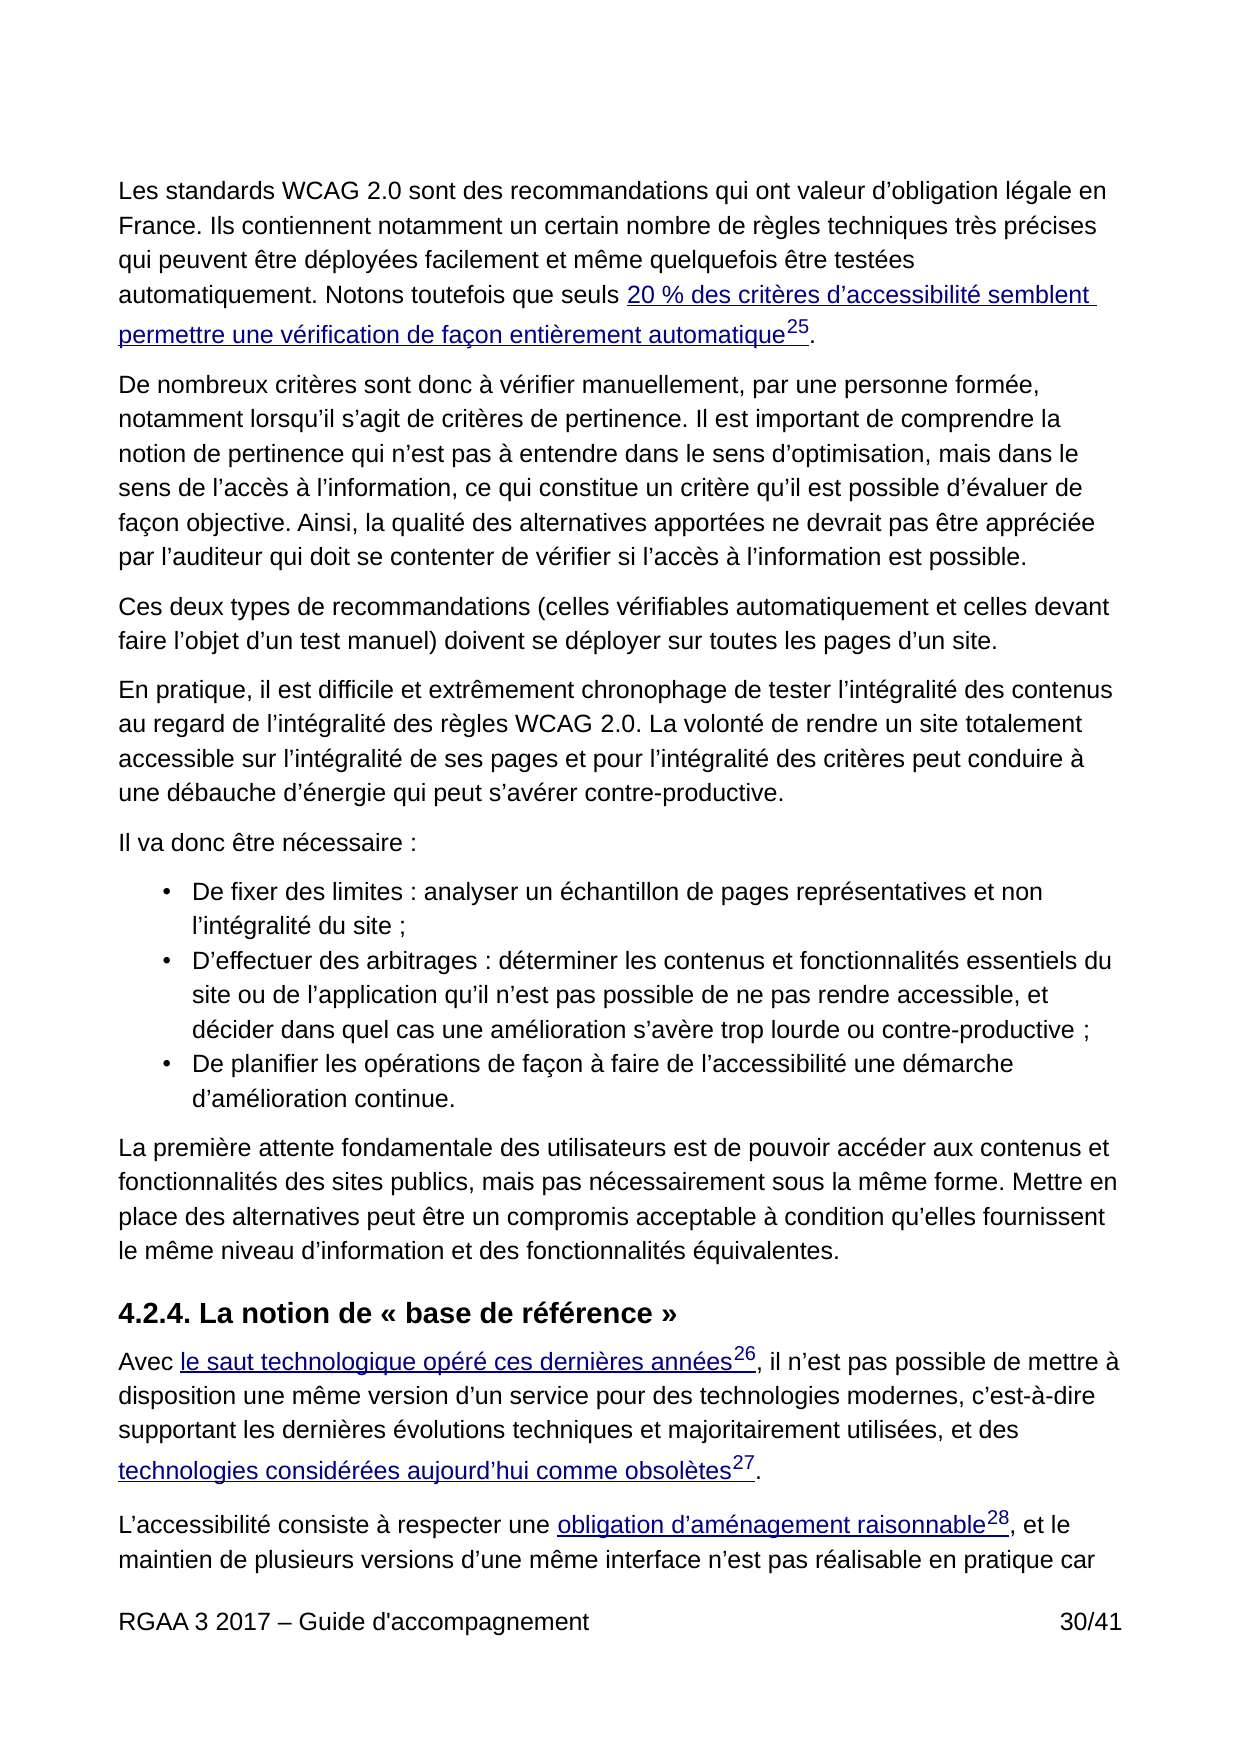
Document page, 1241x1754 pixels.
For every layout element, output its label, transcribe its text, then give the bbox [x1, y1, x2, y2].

list D’effectuer des arbitrages : déterminer les contenus et fonctionnalités essentiels du site ou de l’application qu’il n’est pas possible de ne pas rendre accessible, et décider dans quel cas une amélioration s’avère trop lourde ou contre-productive ; [162, 946, 1122, 1043]
list De fixer des limites : analyser un échantillon de pages représentatives et non l’intégralité du site ; [162, 877, 1122, 940]
list De planifier les opérations de façon à faire de l’accessibilité une démarche d’amélioration continue. [162, 1049, 1122, 1112]
text Avec le saut technologique opéré ces dernières années26, il n’est pas possible de mettre à disposition une même version d’un service pour des technologies modernes, c’est-à-dire supportant les dernières évolutions techniques et majoritairement utilisées, et des technologies considérées aujourd’hui comme obsolètes27. [118, 1342, 1122, 1484]
text L’accessibilité consiste à respecter une obligation d’aménagement raisonnable28, et le maintien de plusieurs versions d’une même interface n’est pas réalisable en pratique car [118, 1506, 1122, 1574]
text De nombreux critères sont donc à vérifier manuellement, par une personne formée, notamment lorsqu’il s’agit de critères de pertinence. Il est important de comprendre la notion de pertinence qui n’est pas à entendre dans le sens d’optimisation, mais dans le sens de l’accès à l’information, ce qui constitue un critère qu’il est possible d’évaluer de façon objective. Ainsi, la qualité des alternatives apportées ne devrait pas être appréciée par l’auditeur qui doit se contenter de vérifier si l’accès à l’information est possible. [118, 370, 1122, 571]
text Les standards WCAG 2.0 sont des recommandations qui ont valeur d’obligation légale en France. Ils contiennent notamment un certain nombre de règles techniques très précises qui peuvent être déployées facilement et même quelquefois être testées automatiquement. Notons toutefois que seuls 20 % des critères d’accessibilité semblent permettre une vérification de façon entièrement automatique25. [118, 176, 1122, 349]
subtitle 4.2.4. La notion de « base de référence » [118, 1296, 1122, 1329]
text Ces deux types de recommandations (celles vérifiables automatiquement et celles devant faire l’objet d’un test manuel) doivent se déployer sur toutes les pages d’un site. [118, 591, 1122, 655]
text La première attente fondamentale des utilisateurs est de pouvoir accéder aux contenus et fonctionnalités des sites publics, mais pas nécessairement sous la même forme. Mettre en place des alternatives peut être un compromis acceptable à condition qu’elles fournissent le même niveau d’information et des fonctionnalités équivalentes. [118, 1133, 1122, 1265]
text Il va donc être nécessaire : [118, 827, 1122, 856]
text En pratique, il est difficile et extrêmement chronophage de tester l’intégralité des contenus au regard de l’intégralité des règles WCAG 2.0. La volonté de rendre un site totalement accessible sur l’intégralité de ses pages et pour l’intégralité des critères peut conduire à une débauche d’énergie qui peut s’avérer contre-productive. [118, 675, 1122, 807]
